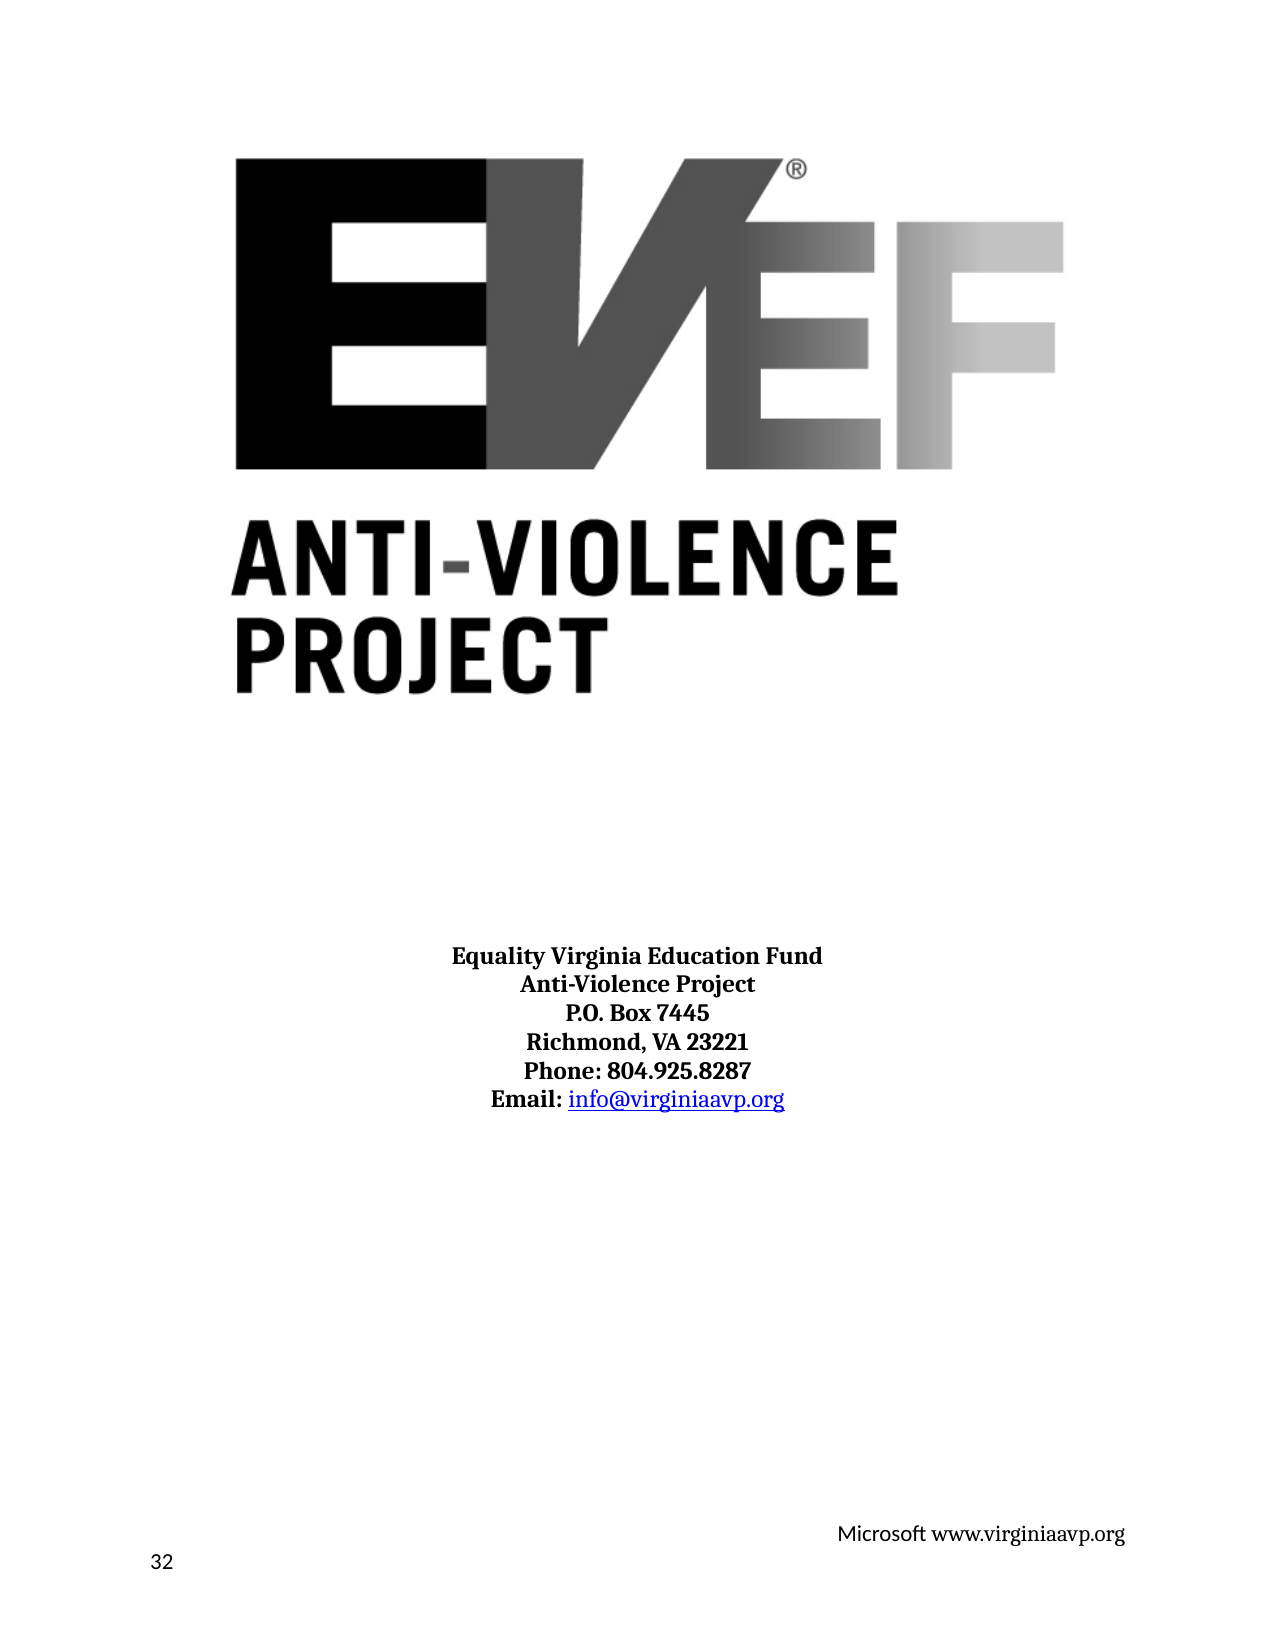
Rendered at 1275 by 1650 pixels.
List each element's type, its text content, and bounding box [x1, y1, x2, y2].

text Equality Virginia Education Fund [150, 942, 1125, 970]
text Richmond, VA 23221 [150, 1028, 1125, 1057]
text Email: info@virginiaavp.org [150, 1085, 1125, 1114]
text P.O. Box 7445 [150, 999, 1125, 1028]
text Phone: 804.925.8287 [150, 1057, 1125, 1085]
text Anti-Violence Project [150, 970, 1125, 999]
